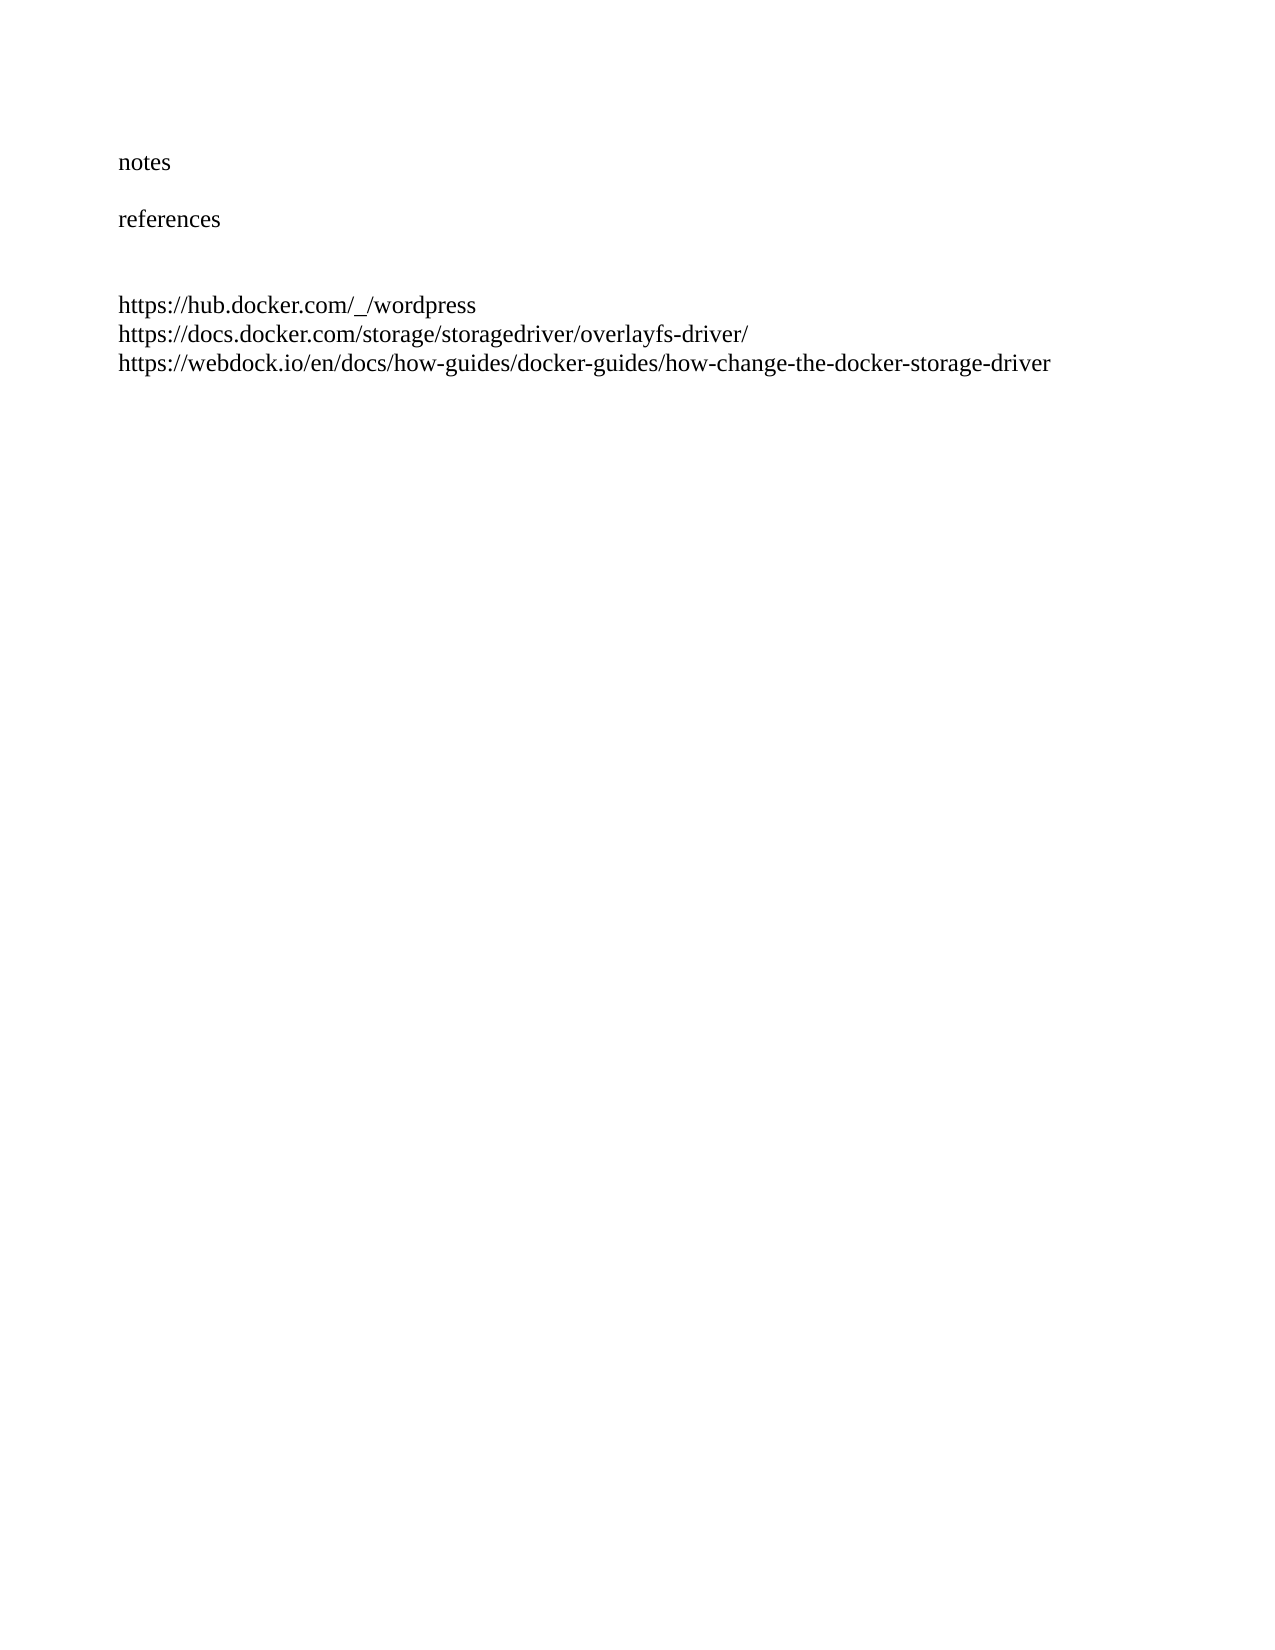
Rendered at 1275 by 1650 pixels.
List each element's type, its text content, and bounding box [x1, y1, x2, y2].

text https://hub.docker.com/_/wordpress [118, 291, 1157, 319]
text notes [118, 147, 1157, 176]
text https://docs.docker.com/storage/storagedriver/overlayfs-driver/ [118, 319, 1157, 348]
text references [118, 204, 1157, 233]
text https://webdock.io/en/docs/how-guides/docker-guides/how-change-the-docker-storage-driver [118, 348, 1157, 377]
